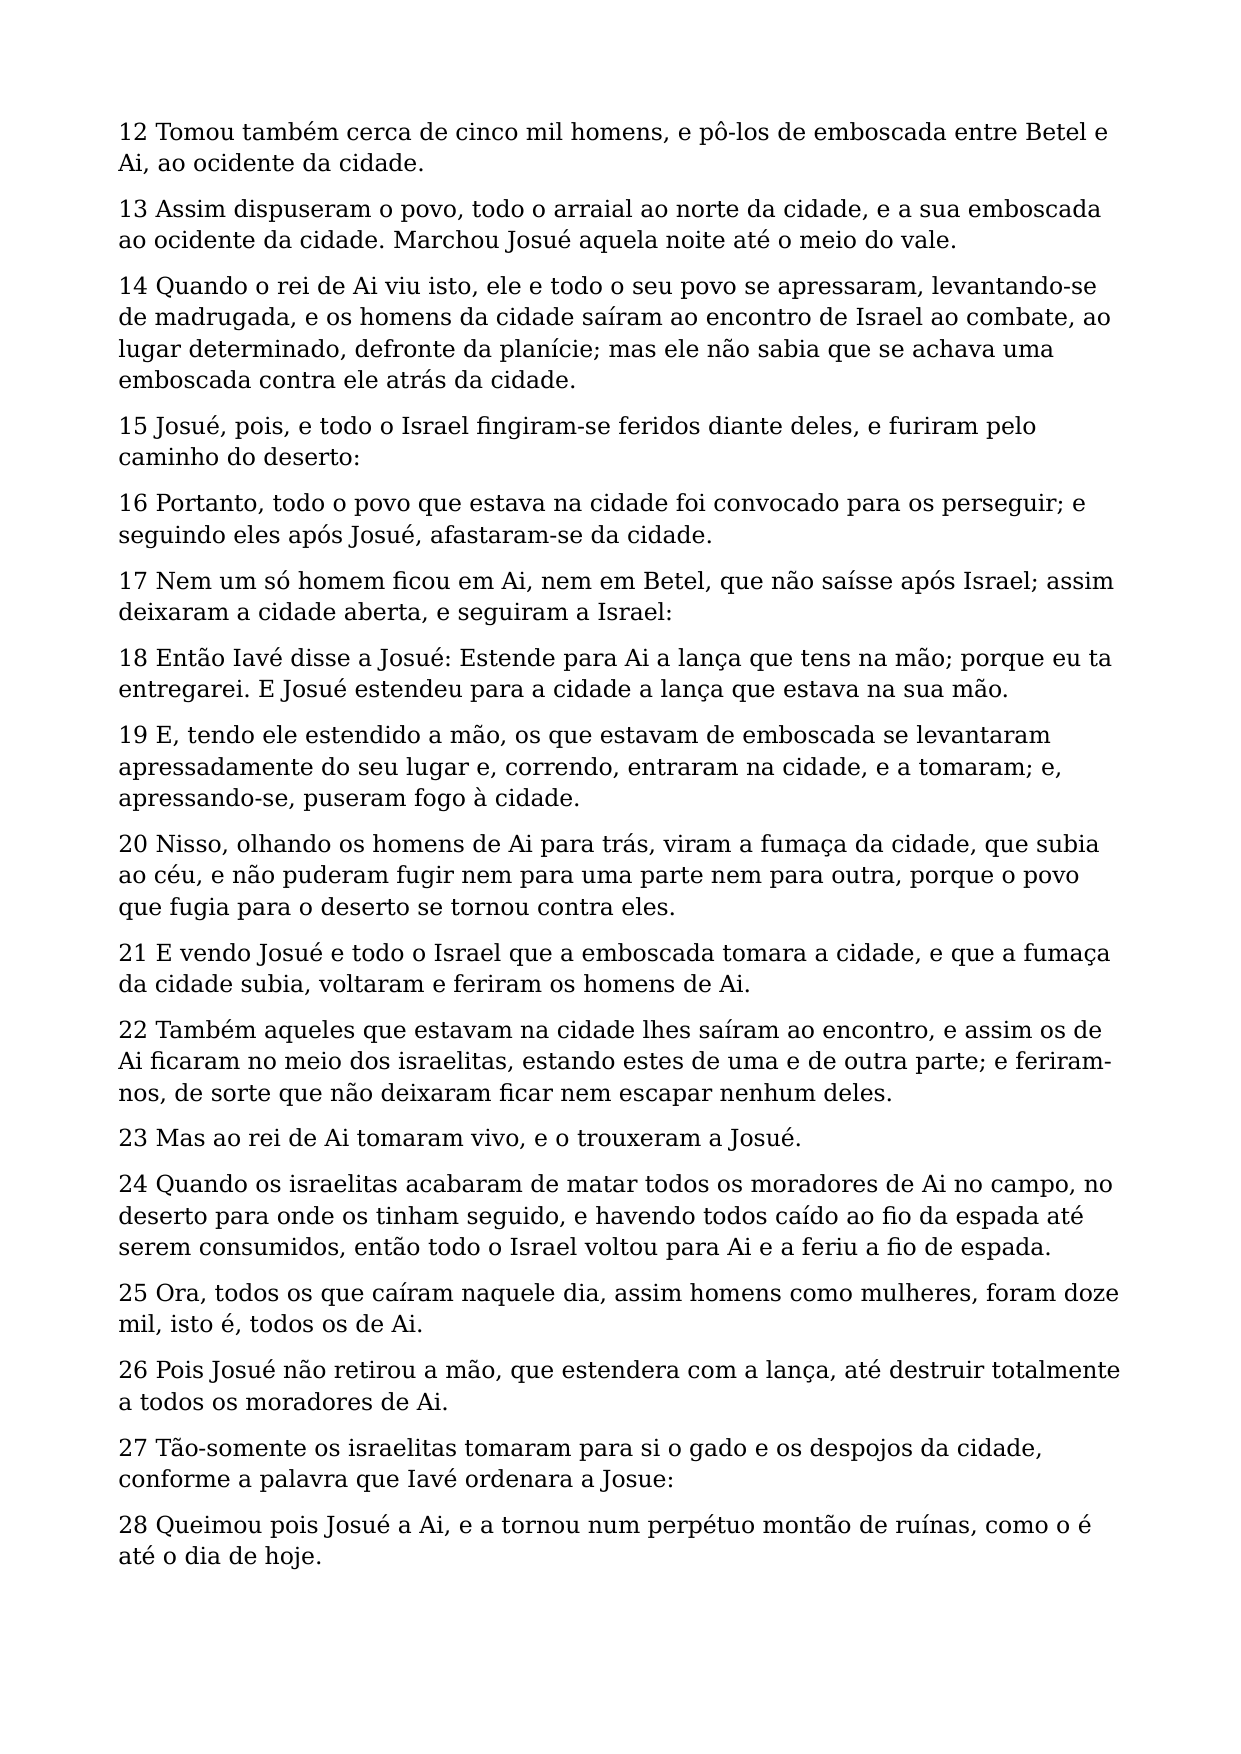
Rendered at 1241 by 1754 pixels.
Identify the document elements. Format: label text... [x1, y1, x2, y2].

text 26 Pois Josué não retirou a mão, que estendera com a lança, até destruir totalmente a todos os moradores de Ai. [118, 1357, 1122, 1416]
text 23 Mas ao rei de Ai tomaram vivo, e o trouxeram a Josué. [118, 1125, 1122, 1152]
text 21 E vendo Josué e todo o Israel que a emboscada tomara a cidade, e que a fumaça da cidade subia, voltaram e feriram os homens de Ai. [118, 939, 1122, 998]
text 19 E, tendo ele estendido a mão, os que estavam de emboscada se levantaram apressadamente do seu lugar e, correndo, entraram na cidade, e a tomaram; e, apressando-se, puseram fogo à cidade. [118, 722, 1122, 812]
text 20 Nisso, olhando os homens de Ai para trás, viram a fumaça da cidade, que subia ao céu, e não puderam fugir nem para uma parte nem para outra, porque o povo que fugia para o deserto se tornou contra eles. [118, 831, 1122, 921]
text 18 Então Iavé disse a Josué: Estende para Ai a lança que tens na mão; porque eu ta entregarei. E Josué estendeu para a cidade a lança que estava na sua mão. [118, 644, 1122, 703]
text 14 Quando o rei de Ai viu isto, ele e todo o seu povo se apressaram, levantando-se de madrugada, e os homens da cidade saíram ao encontro de Israel ao combate, ao lugar determinado, defronte da planície; mas ele não sabia que se achava uma emboscada contra ele atrás da cidade. [118, 273, 1122, 394]
text 22 Também aqueles que estavam na cidade lhes saíram ao encontro, e assim os de Ai ficaram no meio dos israelitas, estando estes de uma e de outra parte; e feriram-nos, de sorte que não deixaram ficar nem escapar nenhum deles. [118, 1016, 1122, 1106]
text 24 Quando os israelitas acabaram de matar todos os moradores de Ai no campo, no deserto para onde os tinham seguido, e havendo todos caído ao fio da espada até serem consumidos, então todo o Israel voltou para Ai e a feriu a fio de espada. [118, 1171, 1122, 1261]
text 13 Assim dispuseram o povo, todo o arraial ao norte da cidade, e a sua emboscada ao ocidente da cidade. Marchou Josué aquela noite até o meio do vale. [118, 195, 1122, 254]
text 17 Nem um só homem ficou em Ai, nem em Betel, que não saísse após Israel; assim deixaram a cidade aberta, e seguiram a Israel: [118, 567, 1122, 626]
text 27 Tão-somente os israelitas tomaram para si o gado e os despojos da cidade, conforme a palavra que Iavé ordenara a Josue: [118, 1434, 1122, 1493]
text 15 Josué, pois, e todo o Israel fingiram-se feridos diante deles, e furiram pelo caminho do deserto: [118, 413, 1122, 471]
text 25 Ora, todos os que caíram naquele dia, assim homens como mulheres, foram doze mil, isto é, todos os de Ai. [118, 1280, 1122, 1338]
text 12 Tomou também cerca de cinco mil homens, e pô-los de emboscada entre Betel e Ai, ao ocidente da cidade. [118, 118, 1122, 177]
text 28 Queimou pois Josué a Ai, e a tornou num perpétuo montão de ruínas, como o é até o dia de hoje. [118, 1512, 1122, 1570]
text 16 Portanto, todo o povo que estava na cidade foi convocado para os perseguir; e seguindo eles após Josué, afastaram-se da cidade. [118, 490, 1122, 549]
